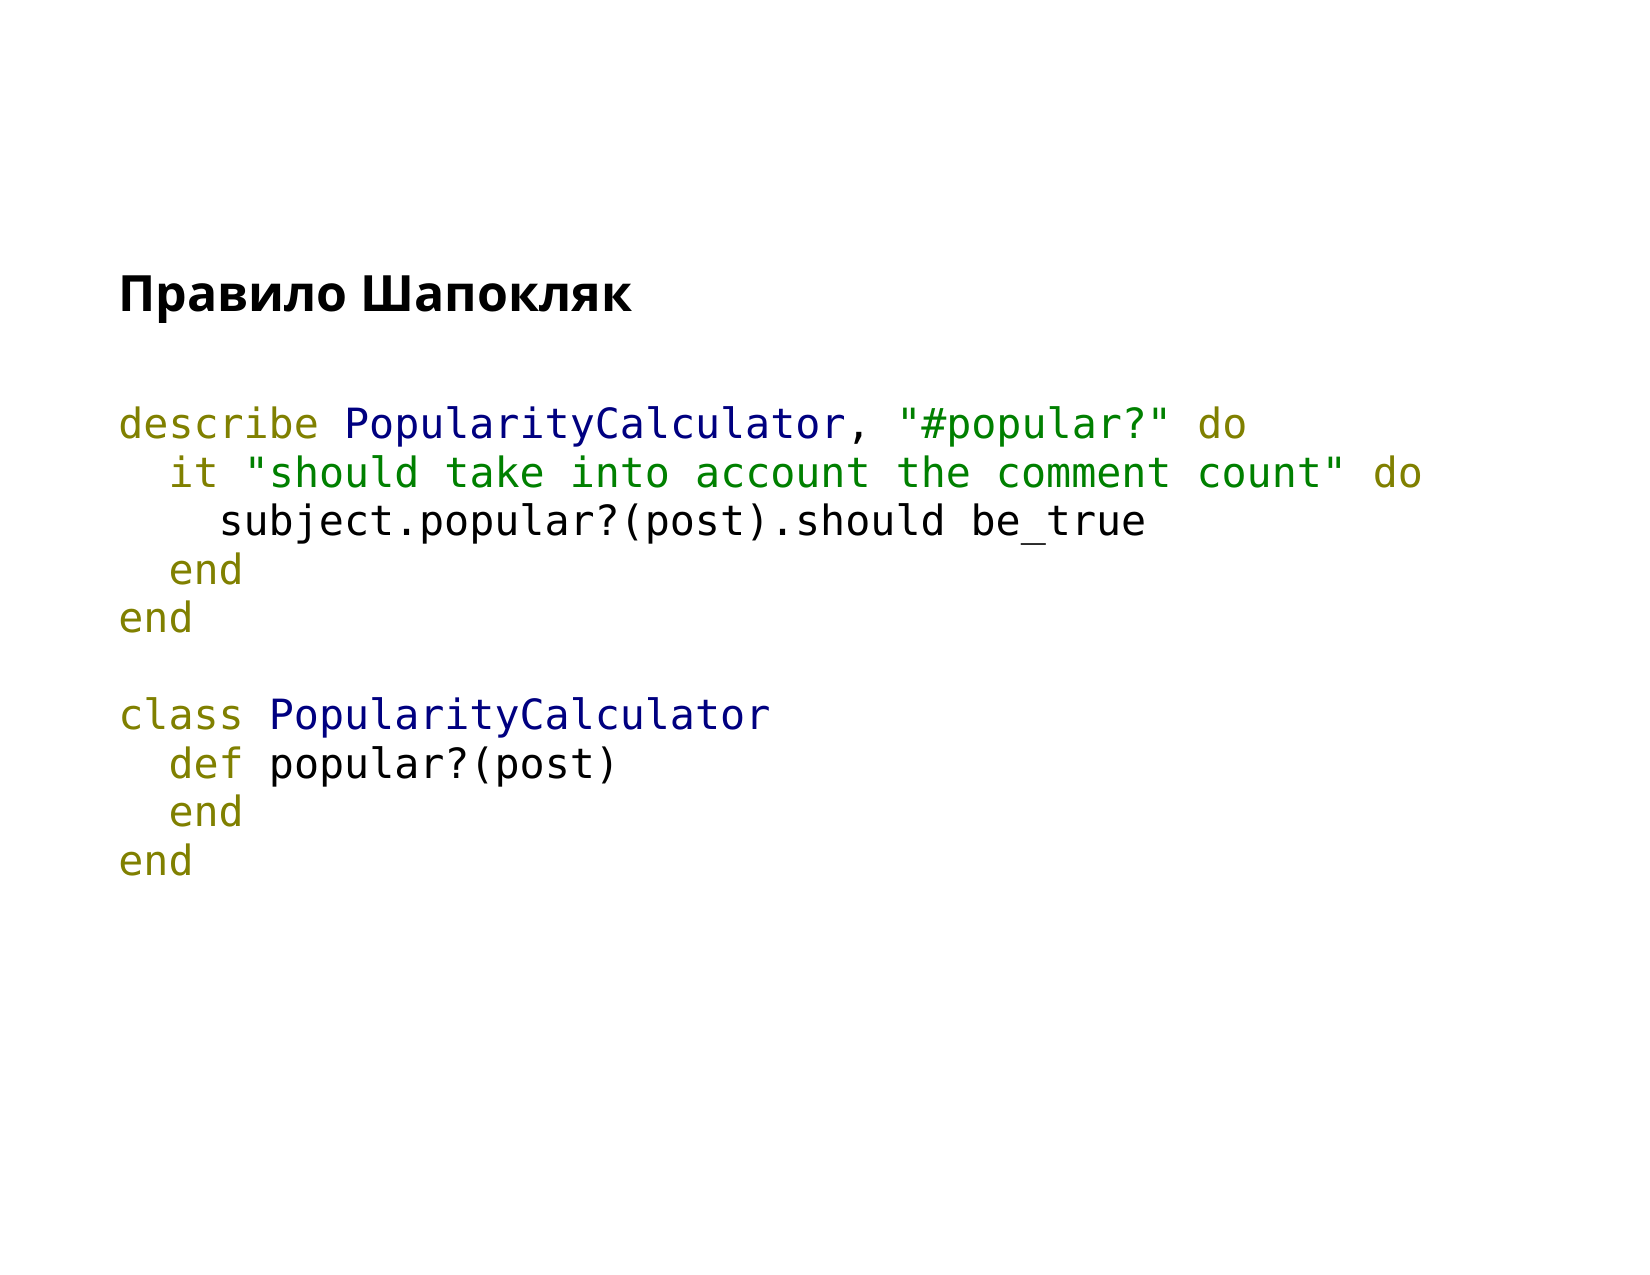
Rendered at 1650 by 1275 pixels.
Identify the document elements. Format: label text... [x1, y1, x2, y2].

text subject.popular?(post).should be_true [118, 497, 1532, 545]
subtitle Правило Шапокляк [118, 258, 1532, 326]
text it "should take into account the comment count" do [118, 448, 1532, 497]
text end [118, 594, 1532, 642]
text def popular?(post) [118, 739, 1532, 788]
text end [118, 545, 1532, 594]
text end [118, 788, 1532, 837]
text end [118, 837, 1532, 885]
text class PopularityCalculator [118, 691, 1532, 739]
text describe PopularityCalculator, "#popular?" do [118, 400, 1532, 448]
